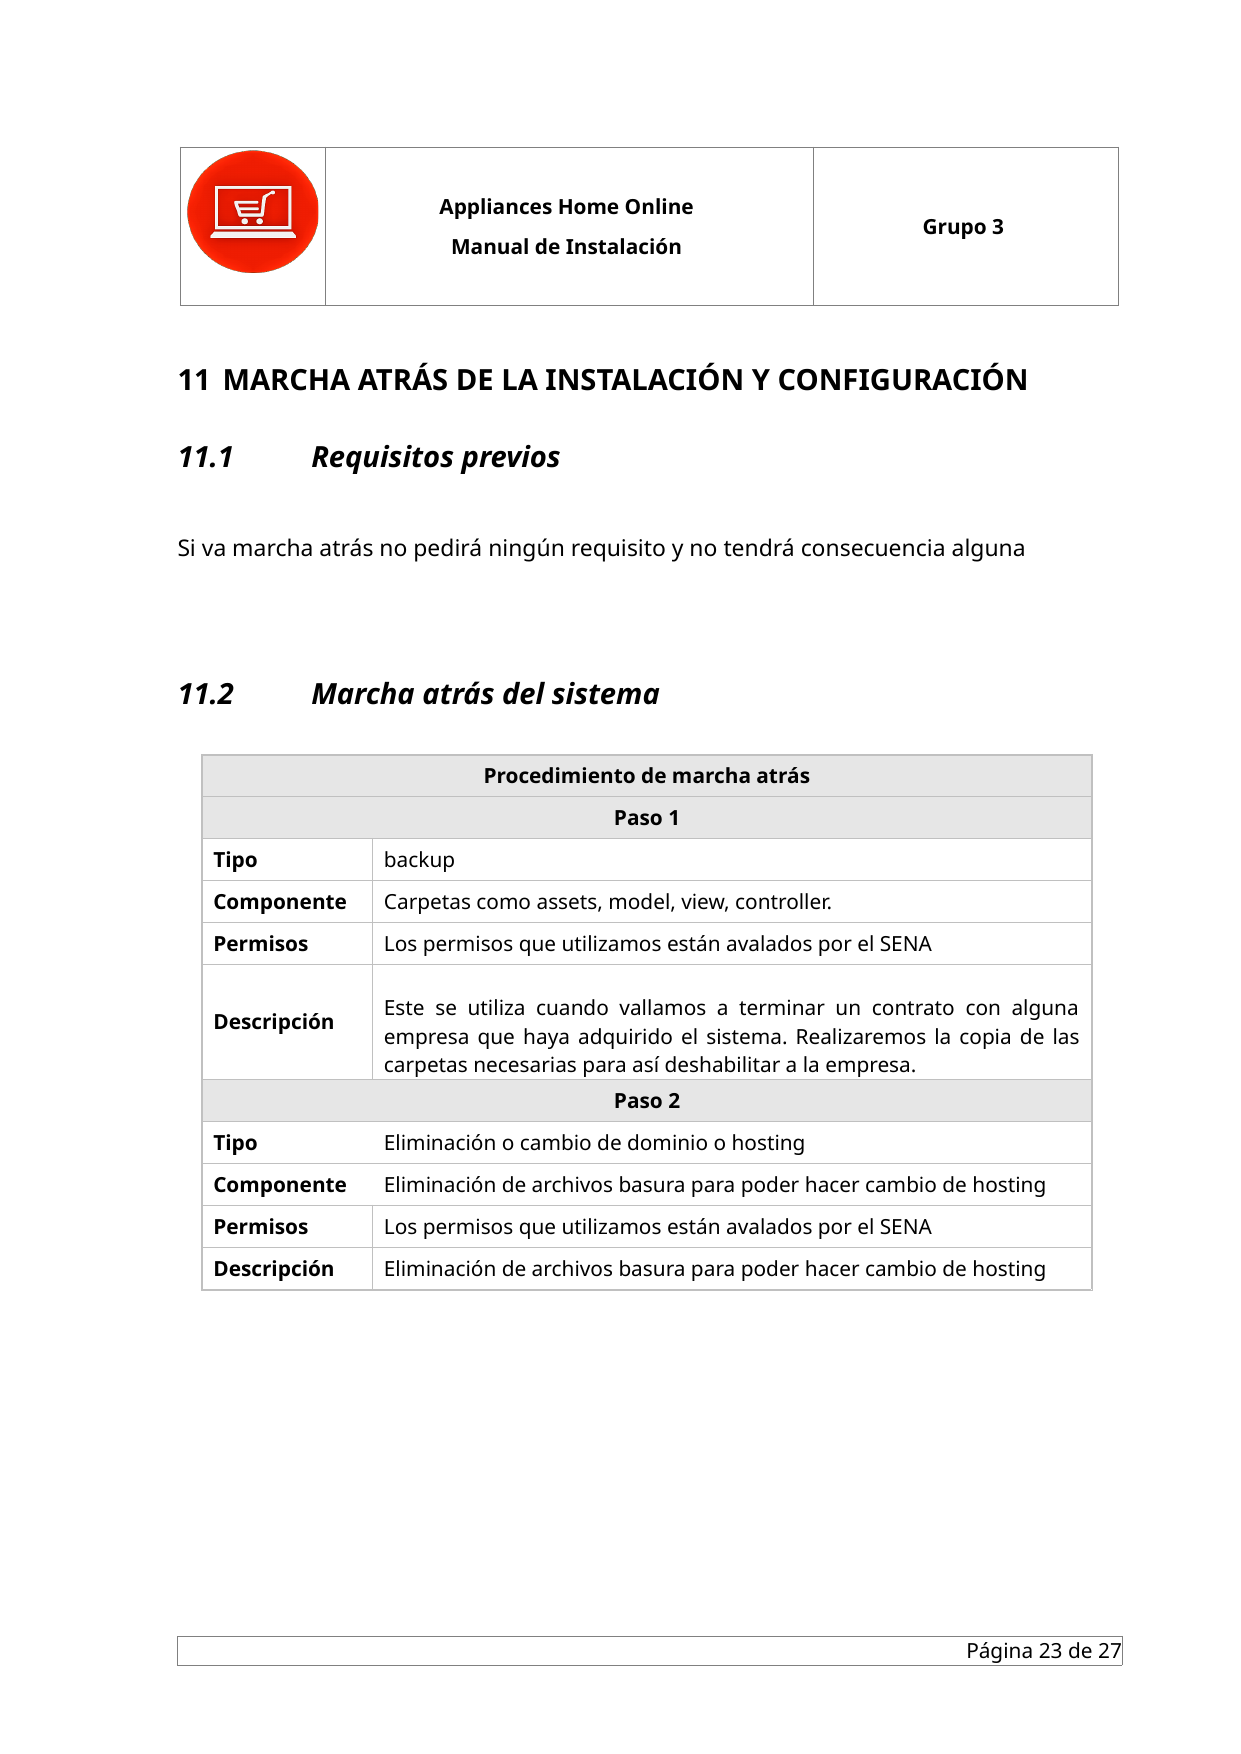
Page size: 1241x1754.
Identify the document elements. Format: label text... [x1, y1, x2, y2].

table_cell Descripción [203, 1248, 372, 1288]
subtitle MARCHA ATRÁS DE LA INSTALACIÓN Y CONFIGURACIÓN [177, 359, 1122, 399]
table_cell Descripción [203, 965, 372, 1079]
text Si va marcha atrás no pedirá ningún requisito y no tendrá consecuencia alguna [177, 532, 1122, 564]
subtitle Requisitos previos [177, 436, 1122, 476]
table_cell Los permisos que utilizamos están avalados por el SENA [373, 1206, 1091, 1247]
table_cell Los permisos que utilizamos están avalados por el SENA [373, 923, 1091, 964]
table_cell Permisos [203, 923, 372, 964]
table_cell Tipo [203, 839, 372, 880]
table_cell Carpetas como assets, model, view, controller. [373, 881, 1091, 922]
table_cell Este se utiliza cuando vallamos a terminar un contrato con alguna empresa que haya adquirido el sistema. Realizaremos la copia de las carpetas necesarias para así deshabilitar a la empresa. [373, 965, 1091, 1079]
table_cell Eliminación de archivos basura para poder hacer cambio de hosting [373, 1248, 1091, 1288]
table_cell Eliminación de archivos basura para poder hacer cambio de hosting [373, 1164, 1091, 1204]
table_cell Paso 2 [203, 1080, 1091, 1121]
table_cell Componente [203, 1164, 372, 1204]
subtitle Marcha atrás del sistema [177, 673, 1122, 713]
table_cell Paso 1 [203, 797, 1091, 838]
table_cell Permisos [203, 1206, 372, 1247]
table_cell Componente [203, 881, 372, 922]
table_header Procedimiento de marcha atrás [203, 756, 1091, 796]
table_cell Eliminación o cambio de dominio o hosting [373, 1122, 1091, 1163]
table_cell Tipo [203, 1122, 372, 1163]
table_cell backup [373, 839, 1091, 880]
